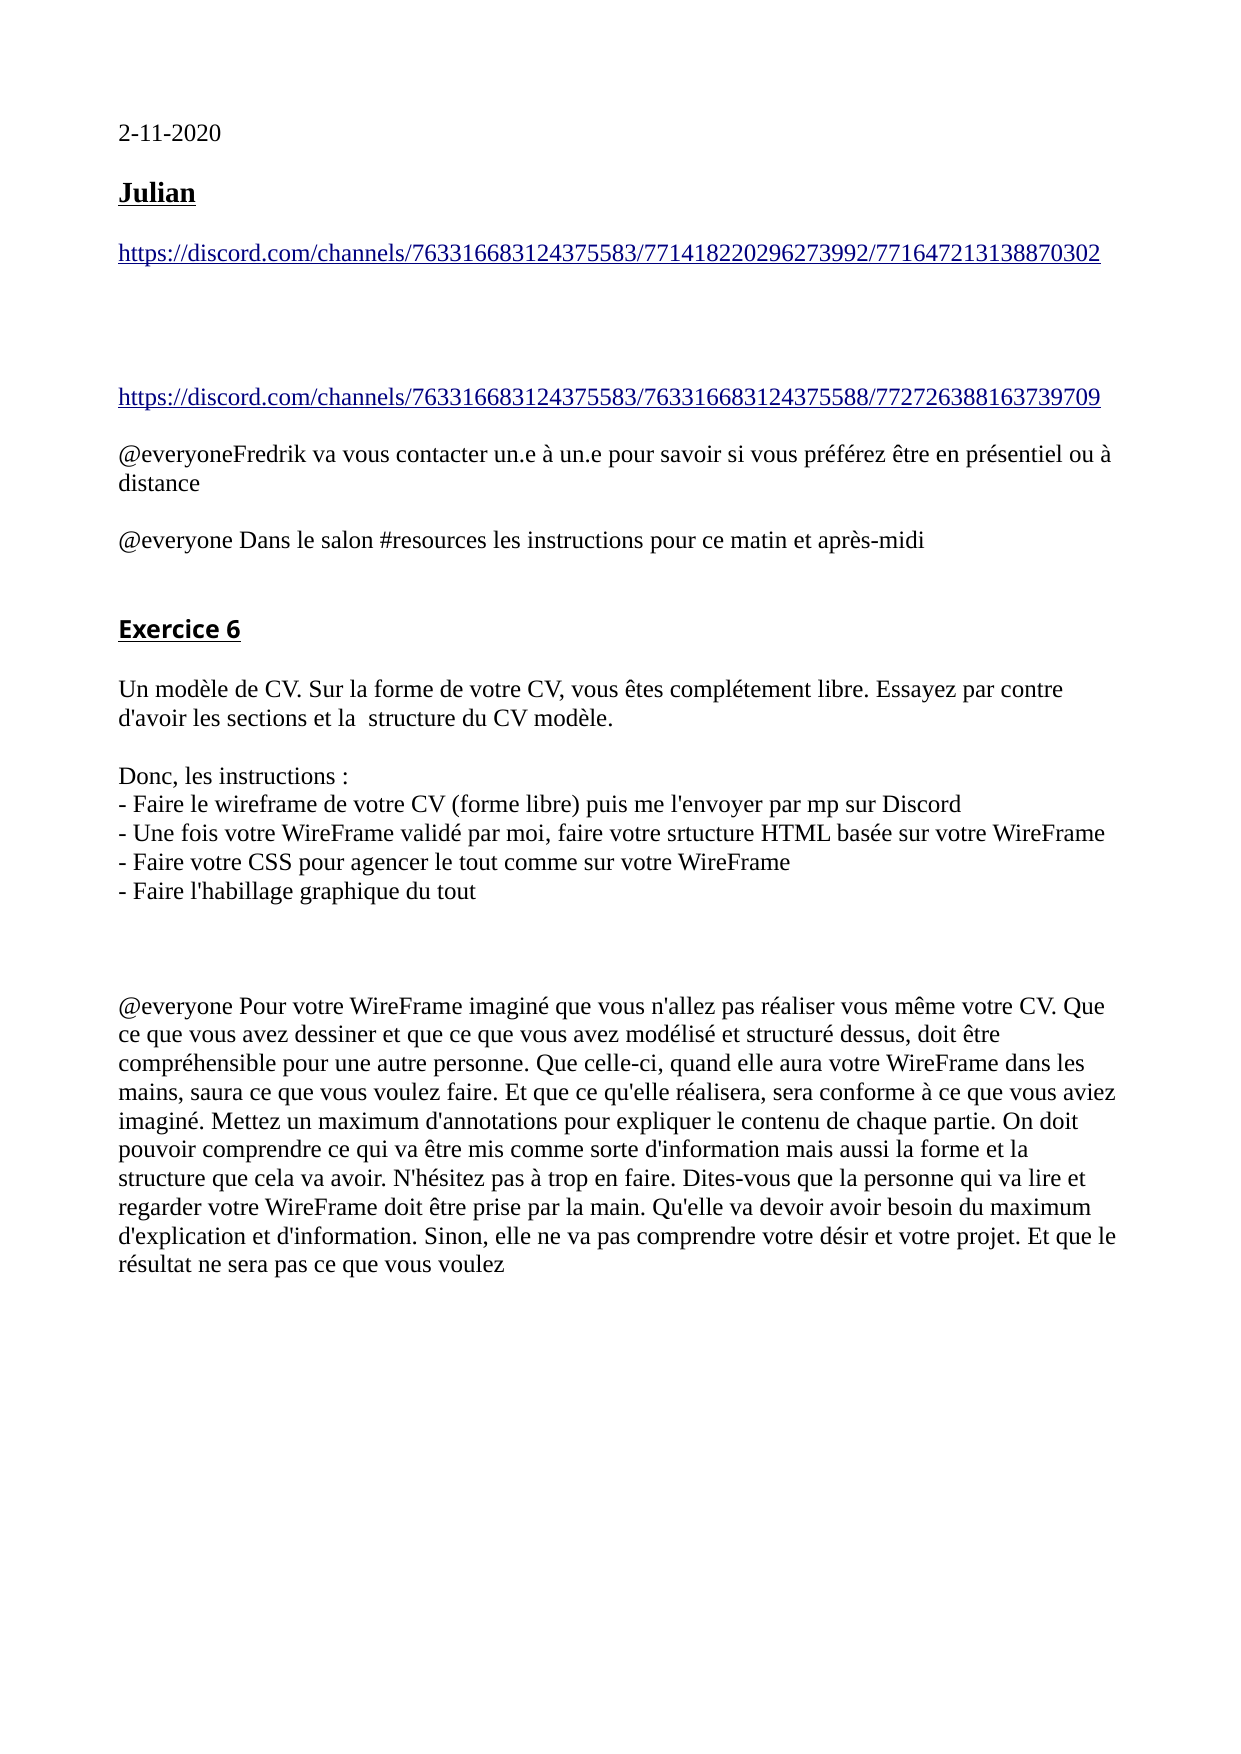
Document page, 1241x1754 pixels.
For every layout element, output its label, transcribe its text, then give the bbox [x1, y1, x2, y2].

text Donc, les instructions : [118, 761, 1122, 789]
text 2-11-2020 [118, 118, 1122, 147]
text Julian [118, 176, 1122, 209]
text - Faire l'habillage graphique du tout [118, 876, 1122, 904]
text Exercice 6 [118, 612, 1122, 646]
text - Faire le wireframe de votre CV (forme libre) puis me l'envoyer par mp sur Discord [118, 789, 1122, 818]
text - Une fois votre WireFrame validé par moi, faire votre srtucture HTML basée sur votre WireFrame [118, 818, 1122, 847]
text https://discord.com/channels/763316683124375583/771418220296273992/771647213138870302 [118, 238, 1122, 267]
text @everyone Dans le salon #resources les instructions pour ce matin et après-midi [118, 525, 1122, 554]
text @everyoneFredrik va vous contacter un.e à un.e pour savoir si vous préférez être en présentiel ou à distance [118, 439, 1122, 497]
text @everyone Pour votre WireFrame imaginé que vous n'allez pas réaliser vous même votre CV. Que ce que vous avez dessiner et que ce que vous avez modélisé et structuré dessus, doit être compréhensible pour une autre personne. Que celle-ci, quand elle aura votre WireFrame dans les mains, saura ce que vous voulez faire. Et que ce qu'elle réalisera, sera conforme à ce que vous aviez imaginé. Mettez un maximum d'annotations pour expliquer le contenu de chaque partie. On doit pouvoir comprendre ce qui va être mis comme sorte d'information mais aussi la forme et la structure que cela va avoir. N'hésitez pas à trop en faire. Dites-vous que la personne qui va lire et regarder votre WireFrame doit être prise par la main. Qu'elle va devoir avoir besoin du maximum d'explication et d'information. Sinon, elle ne va pas comprendre votre désir et votre projet. Et que le résultat ne sera pas ce que vous voulez [118, 991, 1122, 1278]
text - Faire votre CSS pour agencer le tout comme sur votre WireFrame [118, 847, 1122, 876]
text Un modèle de CV. Sur la forme de votre CV, vous êtes complétement libre. Essayez par contre d'avoir les sections et la structure du CV modèle. [118, 674, 1122, 732]
text https://discord.com/channels/763316683124375583/763316683124375588/772726388163739709 [118, 382, 1122, 410]
